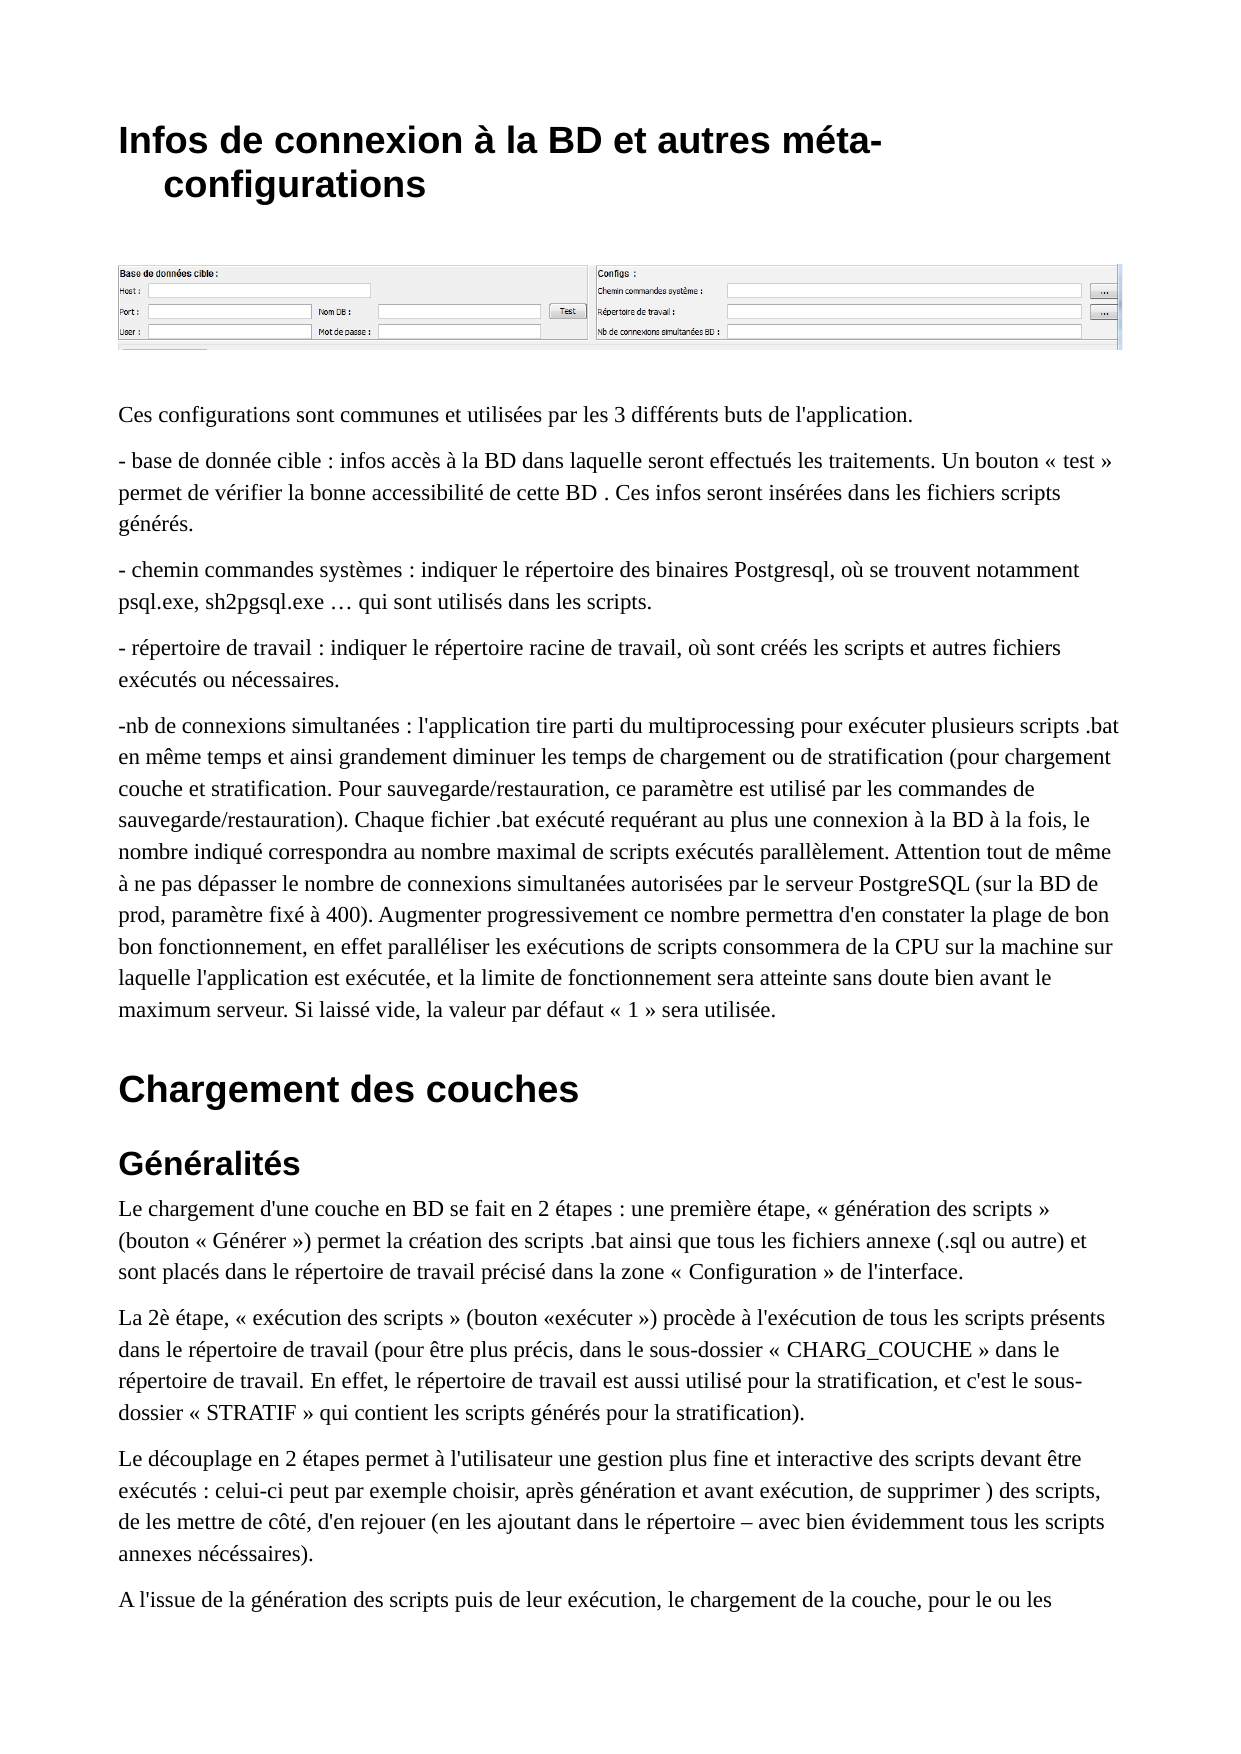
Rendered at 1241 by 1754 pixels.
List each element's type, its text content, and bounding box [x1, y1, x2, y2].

subtitle Généralités [118, 1144, 1122, 1183]
text Le découplage en 2 étapes permet à l'utilisateur une gestion plus fine et interactive des scripts devant être exécutés : celui-ci peut par exemple choisir, après génération et avant exécution, de supprimer ) des scripts, de les mettre de côté, d'en rejouer (en les ajoutant dans le répertoire – avec bien évidemment tous les scripts annexes nécéssaires). [118, 1445, 1122, 1566]
text -nb de connexions simultanées : l'application tire parti du multiprocessing pour exécuter plusieurs scripts .bat en même temps et ainsi grandement diminuer les temps de chargement ou de stratification (pour chargement couche et stratification. Pour sauvegarde/restauration, ce paramètre est utilisé par les commandes de sauvegarde/restauration). Chaque fichier .bat exécuté requérant au plus une connexion à la BD à la fois, le nombre indiqué correspondra au nombre maximal de scripts exécutés parallèlement. Attention tout de même à ne pas dépasser le nombre de connexions simultanées autorisées par le serveur PostgreSQL (sur la BD de prod, paramètre fixé à 400). Augmenter progressivement ce nombre permettra d'en constater la plage de bon bon fonctionnement, en effet paralléliser les exécutions de scripts consommera de la CPU sur la machine sur laquelle l'application est exécutée, et la limite de fonctionnement sera atteinte sans doute bien avant le maximum serveur. Si laissé vide, la valeur par défaut « 1 » sera utilisée. [118, 712, 1122, 1022]
text A l'issue de la génération des scripts puis de leur exécution, le chargement de la couche, pour le ou les [118, 1586, 1122, 1612]
text - base de donnée cible : infos accès à la BD dans laquelle seront effectués les traitements. Un bouton « test » permet de vérifier la bonne accessibilité de cette BD . Ces infos seront insérées dans les fichiers scripts générés. [118, 447, 1122, 537]
text Ces configurations sont communes et utilisées par les 3 différents buts de l'application. [118, 401, 1122, 427]
text Le chargement d'une couche en BD se fait en 2 étapes : une première étape, « génération des scripts » (bouton « Générer ») permet la création des scripts .bat ainsi que tous les fichiers annexe (.sql ou autre) et sont placés dans le répertoire de travail précisé dans la zone « Configuration » de l'interface. [118, 1195, 1122, 1285]
picture [118, 264, 1123, 350]
text La 2è étape, « exécution des scripts » (bouton «exécuter ») procède à l'exécution de tous les scripts présents dans le répertoire de travail (pour être plus précis, dans le sous-dossier « CHARG_COUCHE » dans le répertoire de travail. En effet, le répertoire de travail est aussi utilisé pour la stratification, et c'est le sous-dossier « STRATIF » qui contient les scripts générés pour la stratification). [118, 1304, 1122, 1426]
text - chemin commandes systèmes : indiquer le répertoire des binaires Postgresql, où se trouvent notamment psql.exe, sh2pgsql.exe … qui sont utilisés dans les scripts. [118, 556, 1122, 614]
subtitle Chargement des couches [118, 1067, 1122, 1111]
subtitle Infos de connexion à la BD et autres méta-configurations [118, 118, 1122, 205]
text - répertoire de travail : indiquer le répertoire racine de travail, où sont créés les scripts et autres fichiers exécutés ou nécessaires. [118, 634, 1122, 692]
